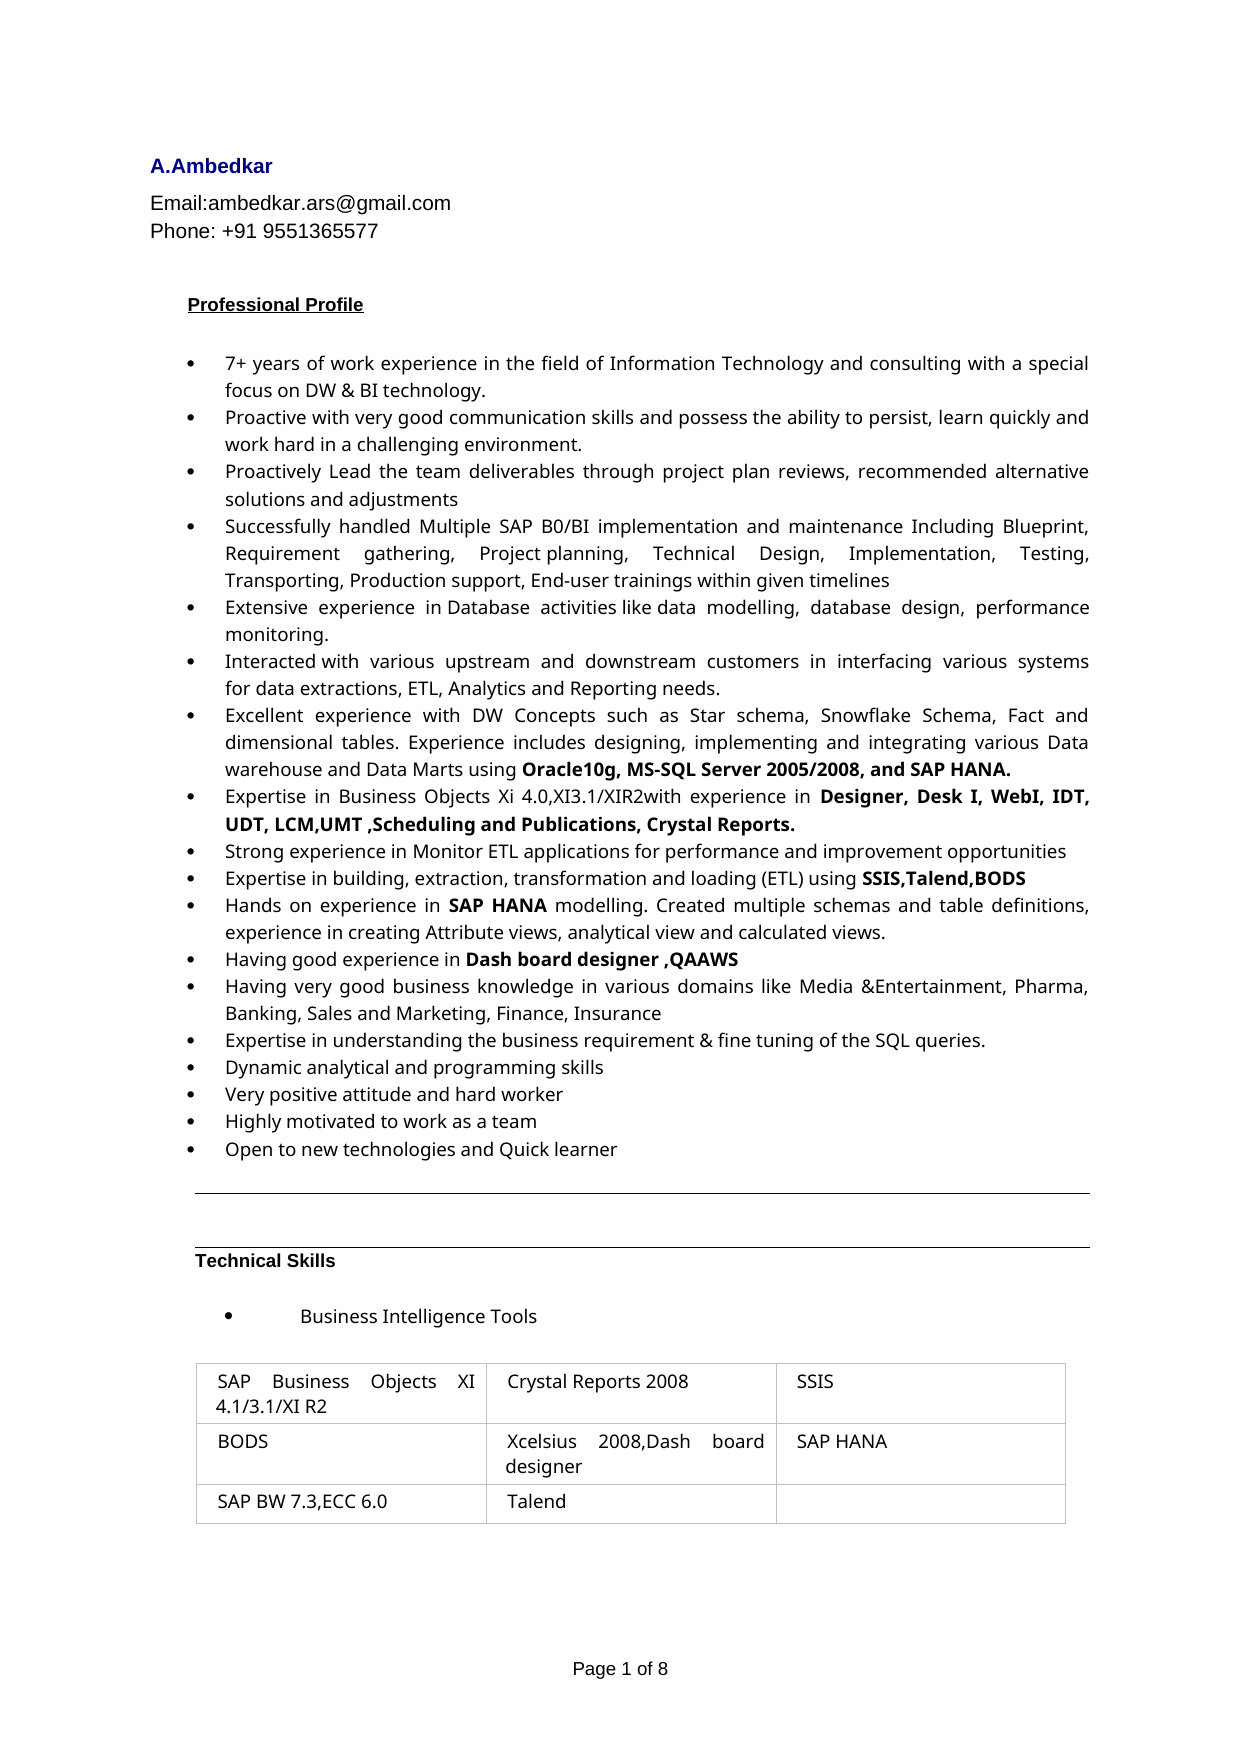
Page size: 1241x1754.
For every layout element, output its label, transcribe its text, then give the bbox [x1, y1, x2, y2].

list Open to new technologies and Quick learner [187, 1134, 1090, 1161]
subtitle Professional Profile [187, 293, 1090, 315]
table_cell SAP BW 7.3,ECC 6.0 [197, 1485, 486, 1522]
list Successfully handled Multiple SAP B0/BI implementation and maintenance Including Blueprint, Requirement gathering, Project planning, Technical Design, Implementation, Testing, Transporting, Production support, End-user trainings within given timelines [187, 511, 1090, 593]
list Expertise in building, extraction, transformation and loading (ETL) using SSIS,Talend,BODS [187, 863, 1090, 891]
table_cell BODS [197, 1424, 486, 1483]
table_cell Xcelsius 2008,Dash board designer [487, 1424, 776, 1483]
text Phone: +91 9551365577 [150, 219, 1090, 243]
subtitle Technical Skills [195, 1248, 1090, 1272]
list Dynamic analytical and programming skills [187, 1053, 1090, 1080]
text Email:ambedkar.ars@gmail.com [150, 191, 1090, 214]
list Highly motivated to work as a team [187, 1107, 1090, 1134]
subtitle A.Ambedkar [150, 154, 1090, 178]
table_cell [777, 1485, 1065, 1522]
list Having very good business knowledge in various domains like Media &Entertainment, Pharma, Banking, Sales and Marketing, Finance, Insurance [187, 972, 1090, 1026]
list Proactively Lead the team deliverables through project plan reviews, recommended alternative solutions and adjustments [187, 457, 1090, 511]
list Proactive with very good communication skills and possess the ability to persist, learn quickly and work hard in a challenging environment. [187, 403, 1090, 457]
table_header SAP Business Objects XI 4.1/3.1/XI R2 [197, 1364, 486, 1423]
list 7+ years of work experience in the field of Information Technology and consulting with a special focus on DW & BI technology. [187, 349, 1090, 403]
table_header Crystal Reports 2008 [487, 1364, 776, 1423]
list Having good experience in Dash board designer ,QAAWS [187, 945, 1090, 972]
table_cell Talend [487, 1485, 776, 1522]
list Extensive experience in Database activities like data modelling, database design, performance monitoring. [187, 593, 1090, 647]
table_header SSIS [777, 1364, 1065, 1423]
list Interacted with various upstream and downstream customers in interfacing various systems for data extractions, ETL, Analytics and Reporting needs. [187, 647, 1090, 701]
list Hands on experience in SAP HANA modelling. Created multiple schemas and table definitions, experience in creating Attribute views, analytical view and calculated views. [187, 891, 1090, 945]
list Business Intelligence Tools [225, 1302, 1090, 1329]
list Expertise in Business Objects Xi 4.0,XI3.1/XIR2with experience in Designer, Desk I, WebI, IDT, UDT, LCM,UMT ,Scheduling and Publications, Crystal Reports. [187, 782, 1090, 836]
list Strong experience in Monitor ETL applications for performance and improvement opportunities [187, 836, 1090, 863]
list Expertise in understanding the business requirement & fine tuning of the SQL queries. [187, 1026, 1090, 1053]
table_cell SAP HANA [777, 1424, 1065, 1483]
list Excellent experience with DW Concepts such as Star schema, Snowflake Schema, Fact and dimensional tables. Experience includes designing, implementing and integrating various Data warehouse and Data Marts using Oracle10g, MS-SQL Server 2005/2008, and SAP HANA. [187, 701, 1090, 782]
list Very positive attitude and hard worker [187, 1080, 1090, 1107]
